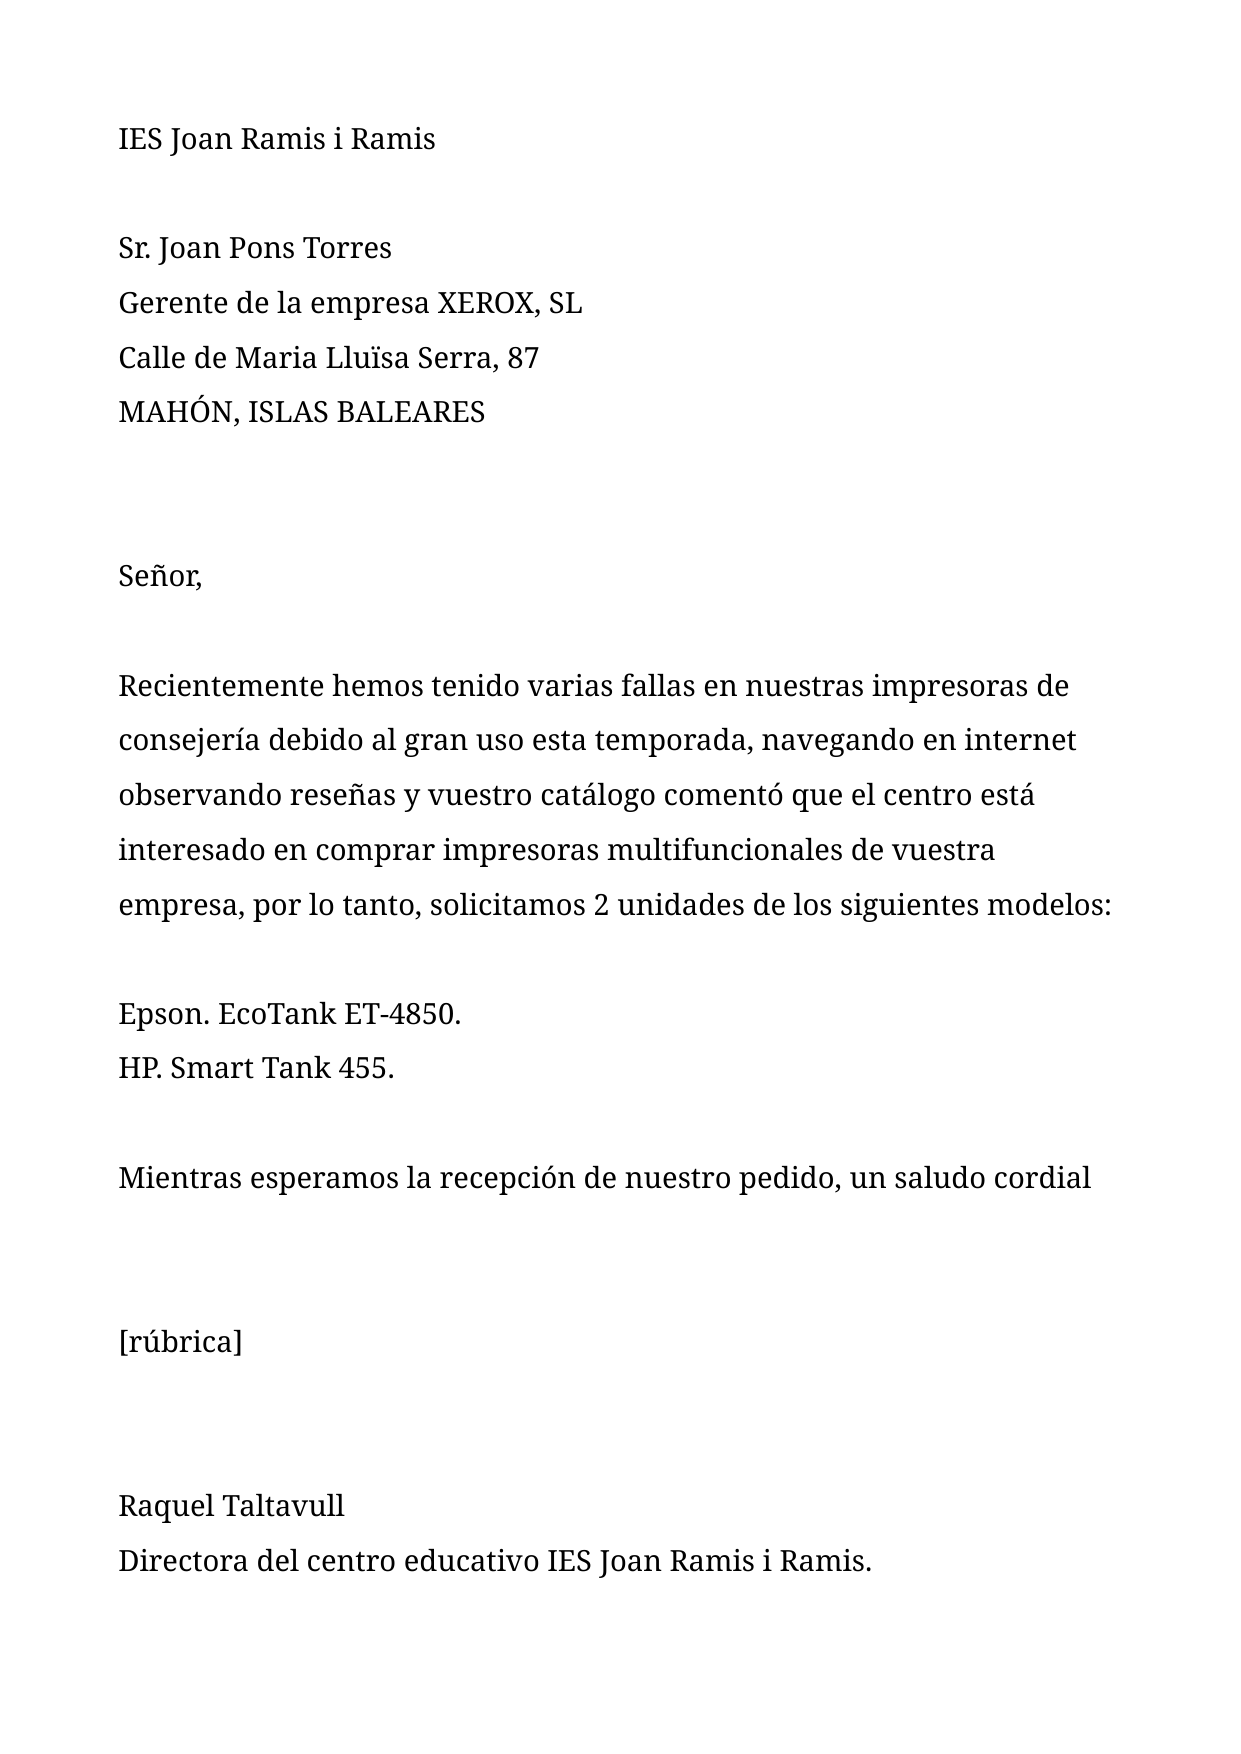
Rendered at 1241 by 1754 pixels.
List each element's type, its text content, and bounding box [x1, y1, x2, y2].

text IES Joan Ramis i Ramis [118, 118, 1122, 158]
text Raquel Taltavull [118, 1485, 1122, 1525]
text Gerente de la empresa XEROX, SL [118, 282, 1122, 322]
text Directora del centro educativo IES Joan Ramis i Ramis. [118, 1540, 1122, 1580]
text Recientemente hemos tenido varias fallas en nuestras impresoras de consejería debido al gran uso esta temporada, navegando en internet observando reseñas y vuestro catálogo comentó que el centro está interesado en comprar impresoras multifuncionales de vuestra empresa, por lo tanto, solicitamos 2 unidades de los siguientes modelos: [118, 665, 1122, 923]
text Calle de Maria Lluïsa Serra, 87 [118, 337, 1122, 377]
text MAHÓN, ISLAS BALEARES [118, 392, 1122, 431]
text HP. Smart Tank 455. [118, 1048, 1122, 1087]
text Mientras esperamos la recepción de nuestro pedido, un saludo cordial [118, 1157, 1122, 1197]
text [rúbrica] [118, 1321, 1122, 1361]
text Epson. EcoTank ET-4850. [118, 993, 1122, 1033]
text Sr. Joan Pons Torres [118, 227, 1122, 267]
text Señor, [118, 556, 1122, 595]
